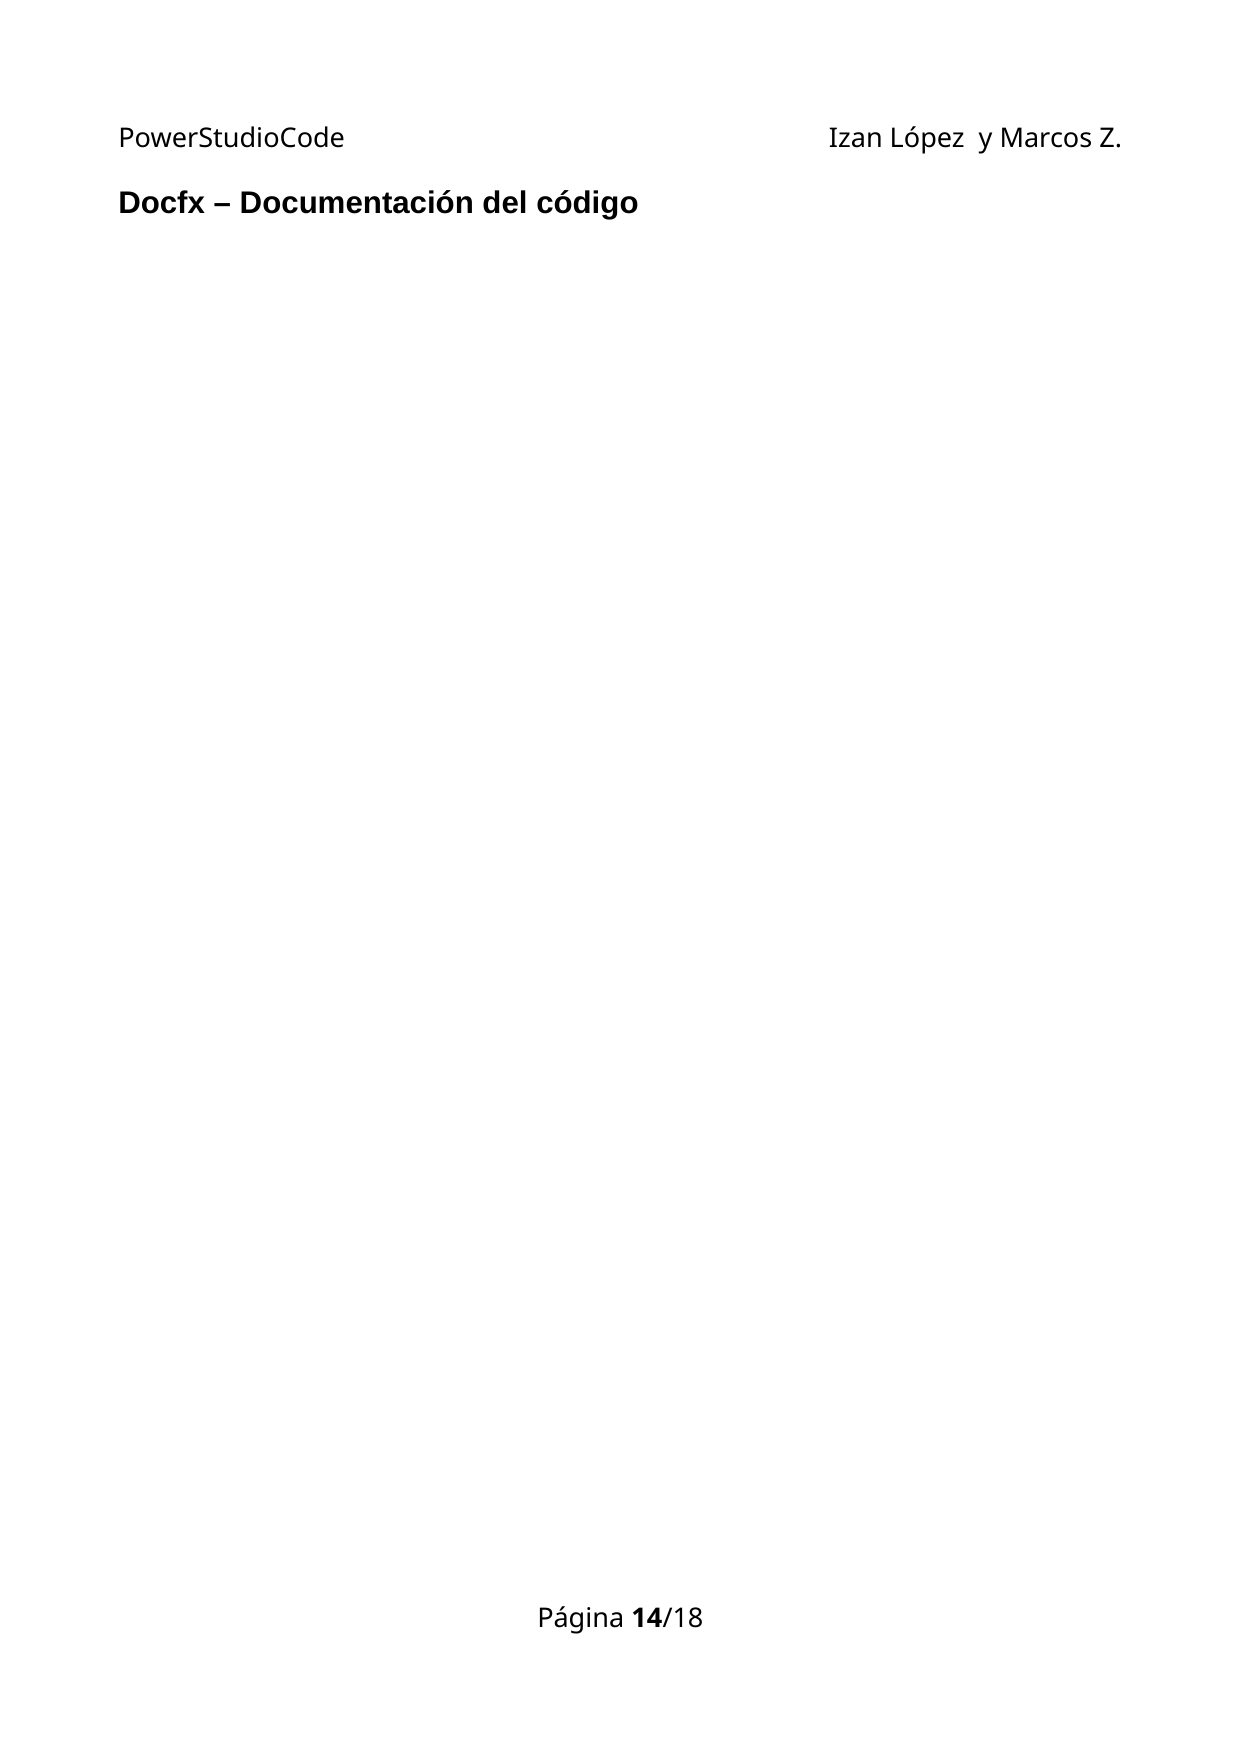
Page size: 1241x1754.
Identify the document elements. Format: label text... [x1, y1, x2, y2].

subtitle Docfx – Documentación del código [118, 184, 1122, 220]
